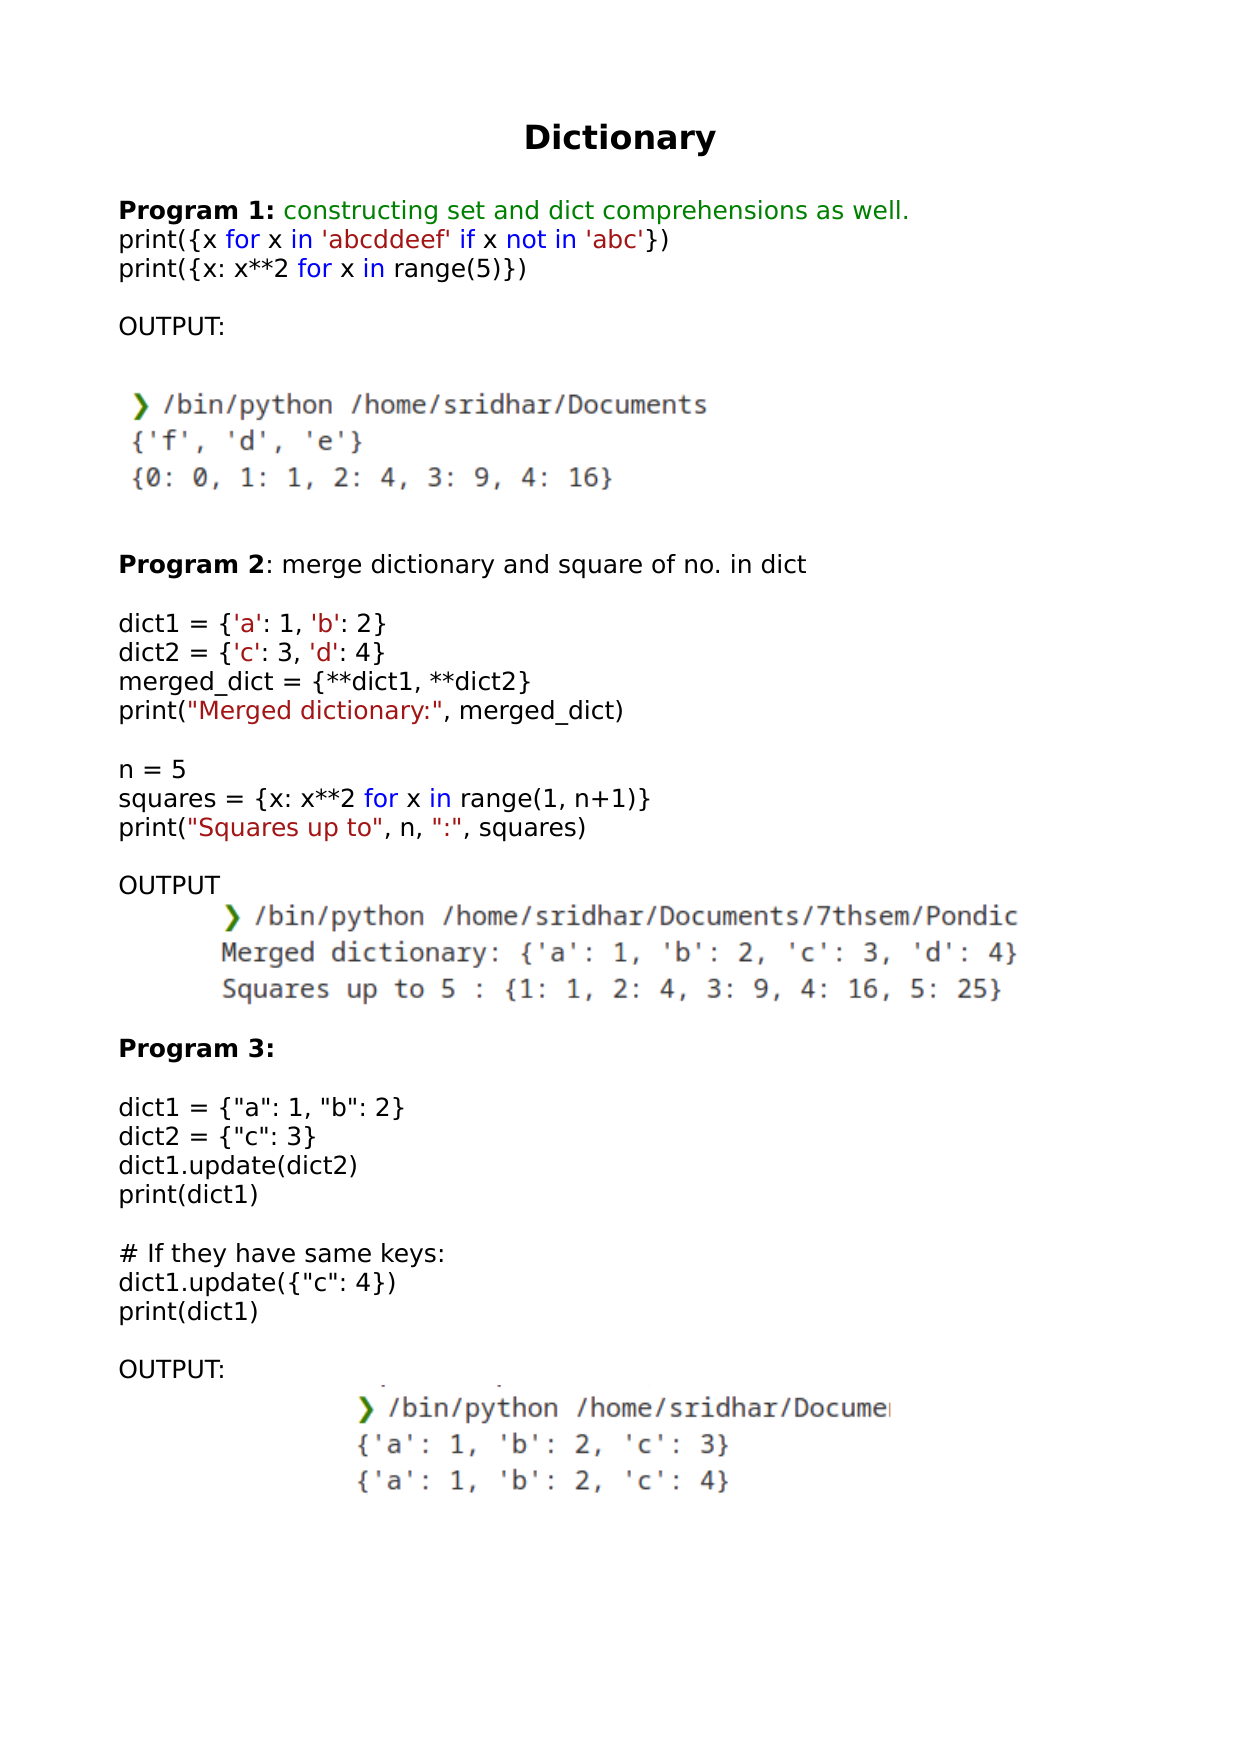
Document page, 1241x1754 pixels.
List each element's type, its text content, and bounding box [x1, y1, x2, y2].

text print(dict1) [118, 1297, 1122, 1326]
picture [350, 1385, 891, 1496]
text OUTPUT: [118, 1356, 1122, 1385]
text dict1 = {"a": 1, "b": 2} [118, 1093, 1122, 1122]
text print("Squares up to", n, ":", squares) [118, 813, 1122, 842]
text Program 1: constructing set and dict comprehensions as well. [118, 196, 1122, 225]
text dict1.update(dict2) [118, 1151, 1122, 1180]
text OUTPUT [118, 872, 1122, 901]
text print(dict1) [118, 1180, 1122, 1209]
text OUTPUT: [118, 312, 1122, 342]
text dict2 = {'c': 3, 'd': 4} [118, 638, 1122, 667]
text dict1 = {'a': 1, 'b': 2} [118, 609, 1122, 638]
text # If they have same keys: [118, 1239, 1122, 1268]
text merged_dict = {**dict1, **dict2} [118, 667, 1122, 697]
text Dictionary [118, 118, 1122, 157]
text Program 3: [118, 1034, 1122, 1064]
text print({x for x in 'abcddeef' if x not in 'abc'}) [118, 225, 1122, 254]
text dict2 = {"c": 3} [118, 1122, 1122, 1151]
picture [220, 900, 1020, 1006]
text dict1.update({"c": 4}) [118, 1268, 1122, 1297]
picture [127, 387, 707, 493]
text squares = {x: x**2 for x in range(1, n+1)} [118, 784, 1122, 813]
text Program 2: merge dictionary and square of no. in dict [118, 551, 1122, 580]
text n = 5 [118, 755, 1122, 784]
text print("Merged dictionary:", merged_dict) [118, 697, 1122, 726]
text print({x: x**2 for x in range(5)}) [118, 254, 1122, 283]
